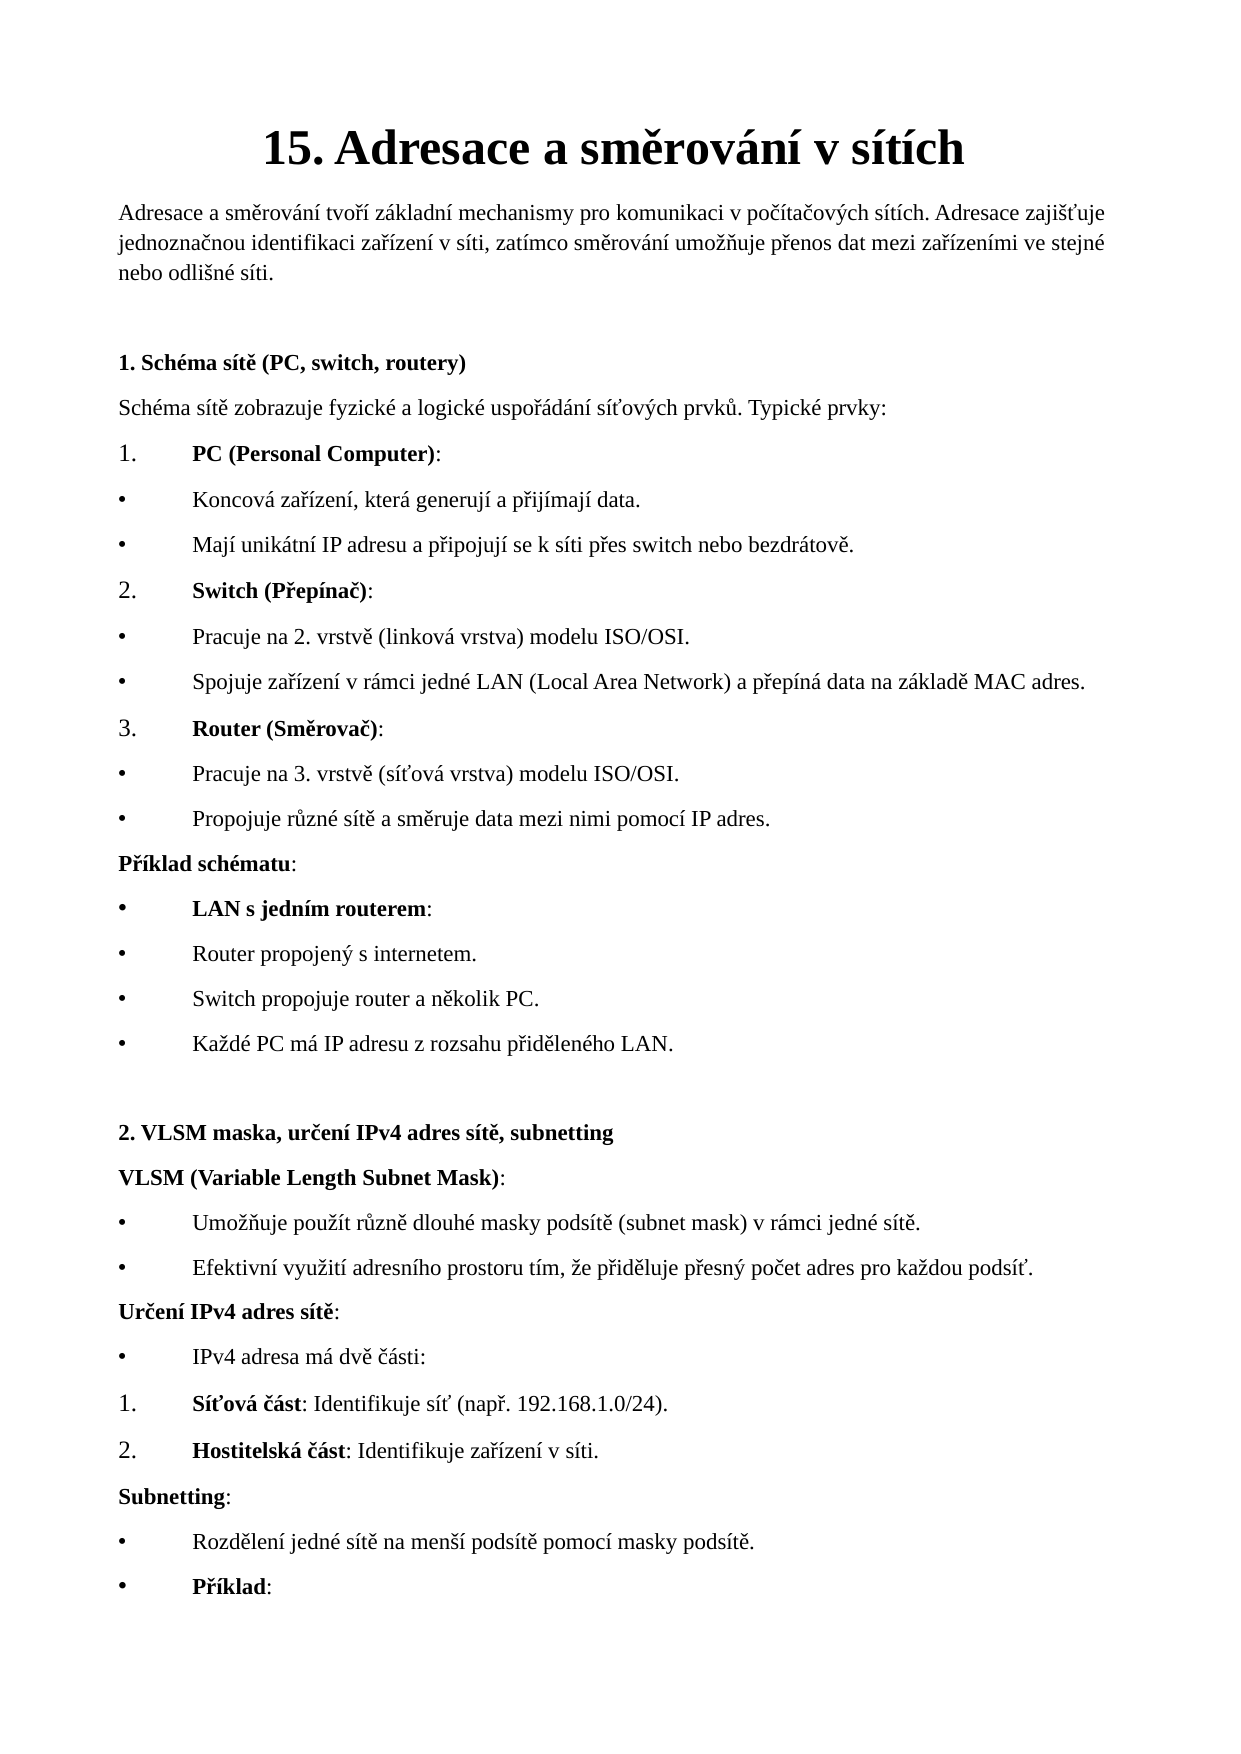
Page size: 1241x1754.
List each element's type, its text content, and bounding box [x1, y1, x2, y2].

list Pracuje na 3. vrstvě (síťová vrstva) modelu ISO/OSI. [118, 760, 1122, 787]
list PC (Personal Computer): [118, 438, 1122, 467]
list IPv4 adresa má dvě části: [118, 1343, 1122, 1369]
list Hostitelská část: Identifikuje zařízení v síti. [118, 1436, 1122, 1464]
list Síťová část: Identifikuje síť (např. 192.168.1.0/24). [118, 1388, 1122, 1417]
list Switch (Přepínač): [118, 576, 1122, 604]
text Subnetting: [118, 1483, 1122, 1509]
list Každé PC má IP adresu z rozsahu přiděleného LAN. [118, 1029, 1122, 1056]
list Příklad: [118, 1573, 1122, 1599]
list Mají unikátní IP adresu a připojují se k síti přes switch nebo bezdrátově. [118, 531, 1122, 557]
text Schéma sítě zobrazuje fyzické a logické uspořádání síťových prvků. Typické prvky: [118, 393, 1122, 420]
text 15. Adresace a směrování v sítích [118, 118, 1122, 176]
list Spojuje zařízení v rámci jedné LAN (Local Area Network) a přepíná data na základě MAC adres. [118, 668, 1122, 694]
text Příklad schématu: [118, 850, 1122, 876]
list Umožňuje použít různě dlouhé masky podsítě (subnet mask) v rámci jedné sítě. [118, 1209, 1122, 1235]
list LAN s jedním routerem: [118, 895, 1122, 921]
text 1. Schéma sítě (PC, switch, routery) [118, 349, 1122, 375]
text Určení IPv4 adres sítě: [118, 1298, 1122, 1325]
list Koncová zařízení, která generují a přijímají data. [118, 486, 1122, 512]
text VLSM (Variable Length Subnet Mask): [118, 1164, 1122, 1190]
text Adresace a směrování tvoří základní mechanismy pro komunikaci v počítačových sítích. Adresace zajišťuje jednoznačnou identifikaci zařízení v síti, zatímco směrování umožňuje přenos dat mezi zařízeními ve stejné nebo odlišné síti. [118, 199, 1122, 286]
list Router propojený s internetem. [118, 940, 1122, 966]
list Rozdělení jedné sítě na menší podsítě pomocí masky podsítě. [118, 1528, 1122, 1554]
list Pracuje na 2. vrstvě (linková vrstva) modelu ISO/OSI. [118, 623, 1122, 649]
list Router (Směrovač): [118, 713, 1122, 741]
text 2. VLSM maska, určení IPv4 adres sítě, subnetting [118, 1119, 1122, 1146]
list Propojuje různé sítě a směruje data mezi nimi pomocí IP adres. [118, 805, 1122, 831]
list Efektivní využití adresního prostoru tím, že přiděluje přesný počet adres pro každou podsíť. [118, 1253, 1122, 1280]
list Switch propojuje router a několik PC. [118, 985, 1122, 1011]
